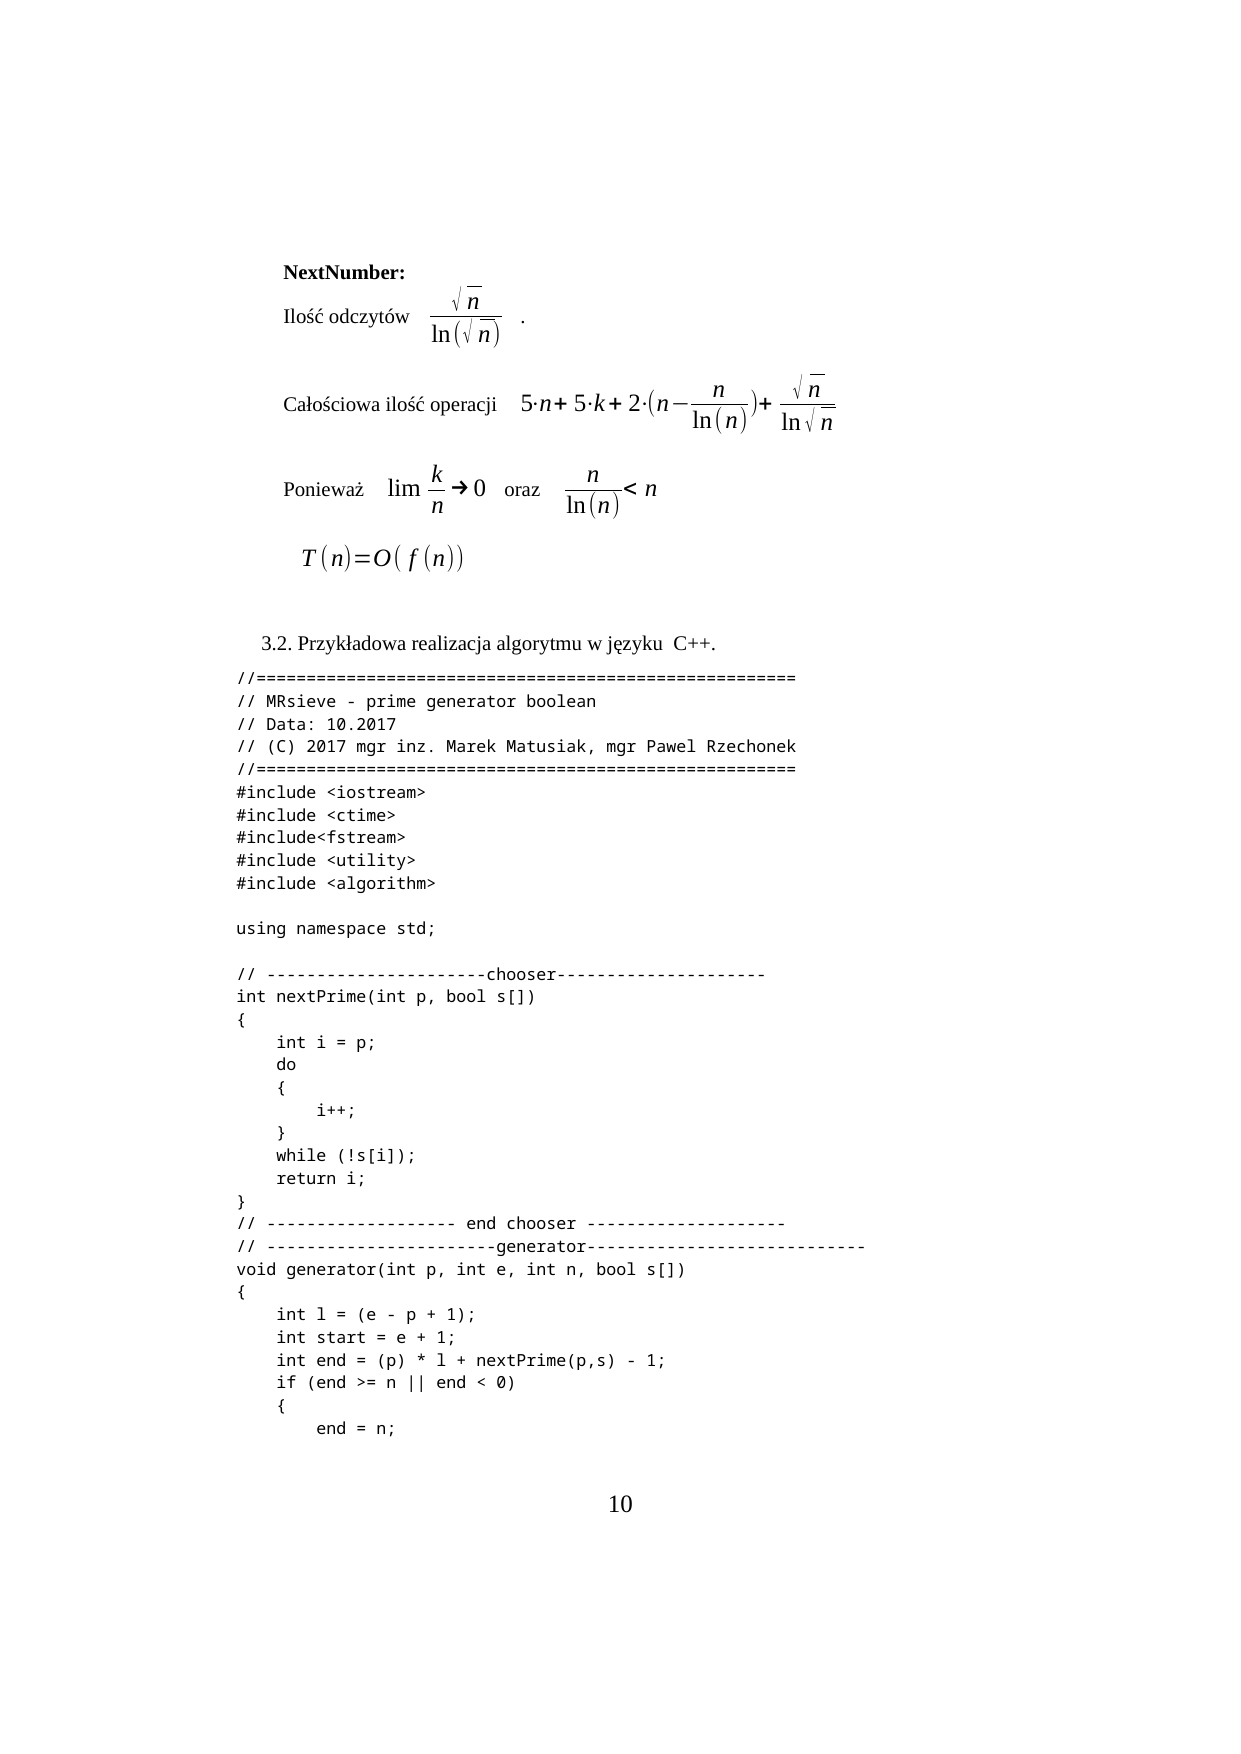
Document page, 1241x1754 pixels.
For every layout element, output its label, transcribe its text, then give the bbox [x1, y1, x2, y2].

text NextNumber: [283, 260, 1004, 284]
text int start = e + 1; [236, 1325, 1004, 1348]
text } [236, 1121, 1004, 1144]
text int end = (p) * l + nextPrime(p,s) - 1; [236, 1348, 1004, 1371]
text Ilość odczytów. [283, 284, 1004, 349]
text i++; [236, 1098, 1004, 1121]
text #include <iostream> [236, 780, 1004, 803]
text #include<fstream> [236, 826, 1004, 848]
text void generator(int p, int e, int n, bool s[]) [236, 1257, 1004, 1280]
text Ponieważ oraz [283, 460, 1004, 520]
text { [236, 1280, 1004, 1303]
text } [236, 1189, 1004, 1212]
text #include <utility> [236, 848, 1004, 871]
text // Data: 10.2017 [236, 712, 1004, 735]
text { [236, 1007, 1004, 1030]
text //====================================================== [236, 758, 1004, 780]
text int nextPrime(int p, bool s[]) [236, 985, 1004, 1007]
text { [236, 1076, 1004, 1098]
text while (!s[i]); [236, 1144, 1004, 1166]
text Całościowa ilość operacji [283, 373, 1004, 436]
text int i = p; [236, 1030, 1004, 1053]
text // (C) 2017 mgr inz. Marek Matusiak, mgr Pawel Rzechonek [236, 735, 1004, 758]
text end = n; [236, 1416, 1004, 1439]
text // ------------------- end chooser -------------------- [236, 1212, 1004, 1234]
text return i; [236, 1166, 1004, 1189]
text if (end >= n || end < 0) [236, 1371, 1004, 1393]
text #include <ctime> [236, 803, 1004, 826]
text #include <algorithm> [236, 871, 1004, 894]
text // ----------------------chooser--------------------- [236, 962, 1004, 985]
text int l = (e - p + 1); [236, 1303, 1004, 1325]
text // MRsieve - prime generator boolean [236, 689, 1004, 712]
text do [236, 1053, 1004, 1076]
text { [236, 1393, 1004, 1416]
text // -----------------------generator---------------------------- [236, 1234, 1004, 1257]
text //====================================================== [236, 667, 1004, 689]
subtitle Przykładowa realizacja algorytmu w języku C++. [260, 631, 1004, 655]
text using namespace std; [236, 917, 1004, 939]
